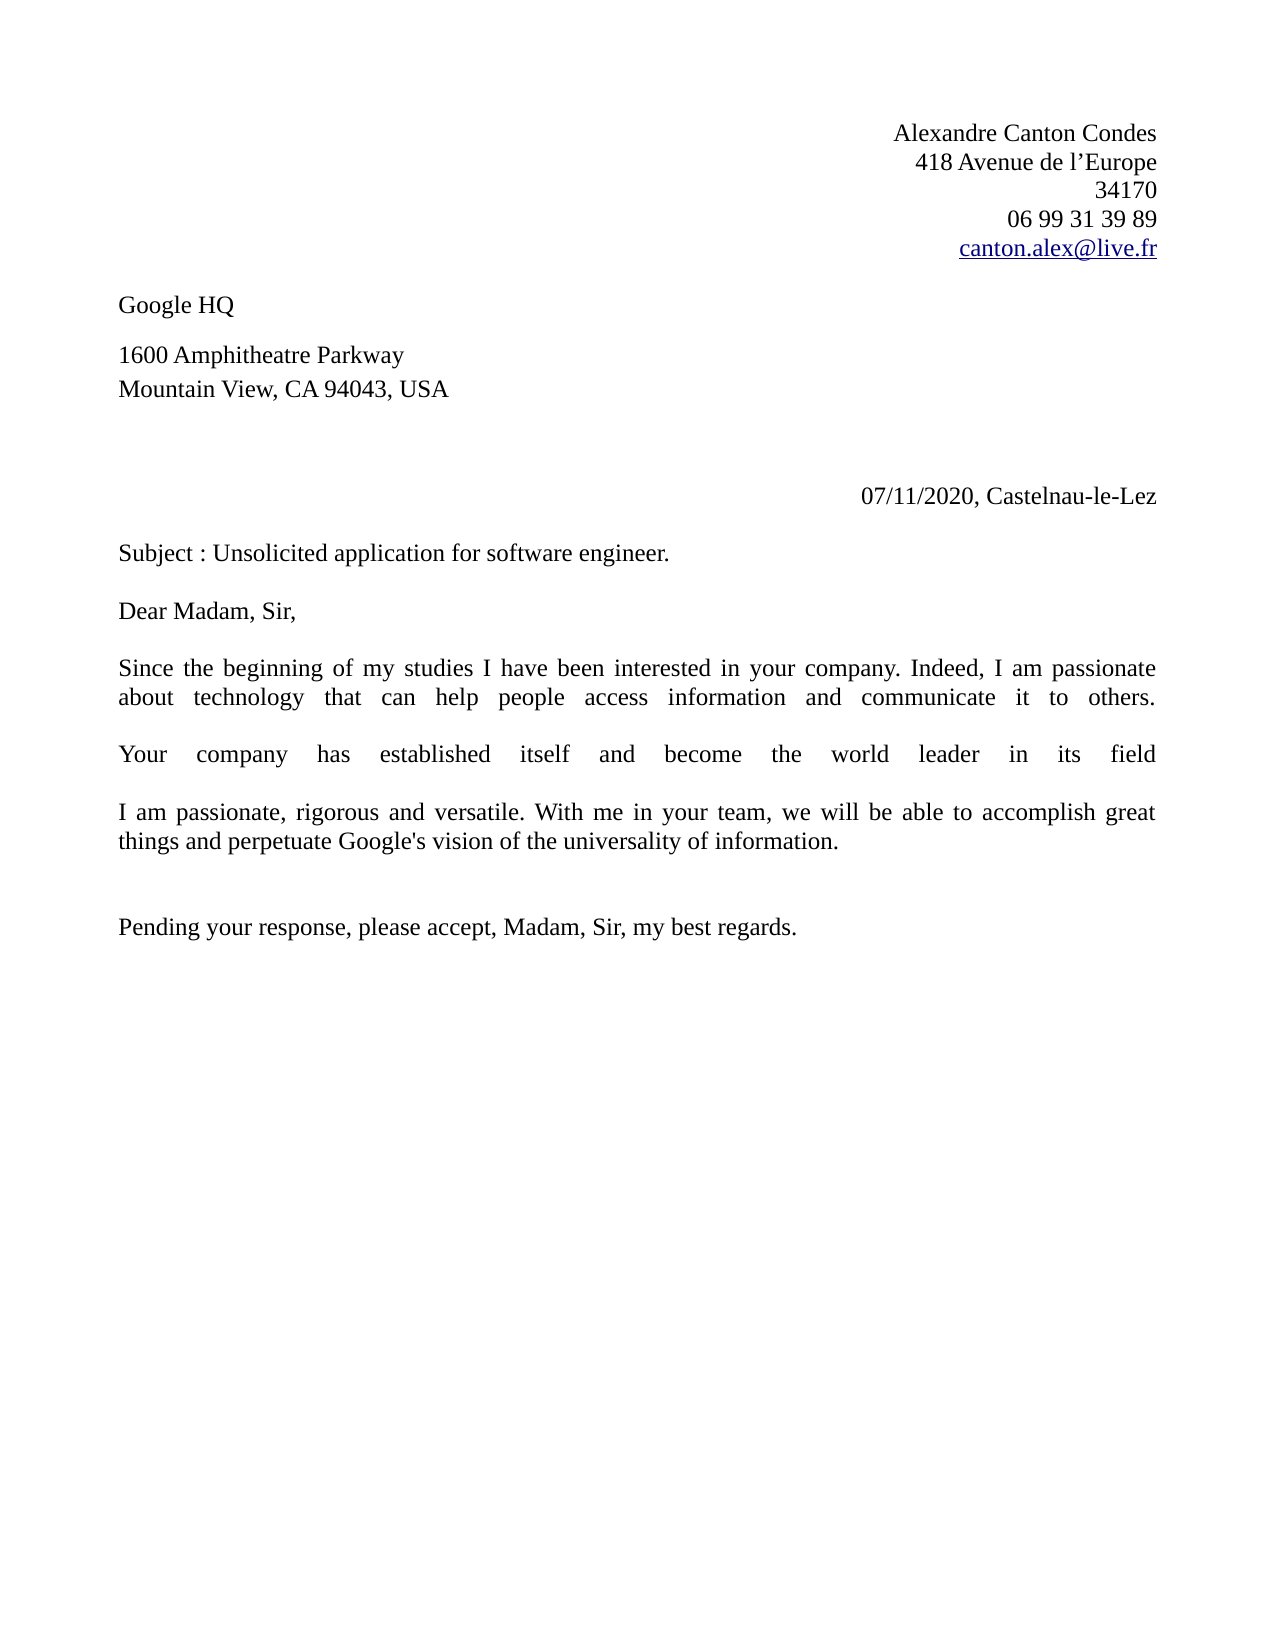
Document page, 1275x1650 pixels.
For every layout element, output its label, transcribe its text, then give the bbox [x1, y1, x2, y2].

text 34170 [118, 176, 1157, 204]
text 07/11/2020, Castelnau-le-Lez [118, 481, 1157, 509]
text 06 99 31 39 89 [118, 204, 1157, 233]
text Subject : Unsolicited application for software engineer. [118, 538, 1157, 567]
text Dear Madam, Sir, [118, 596, 1157, 624]
text Google HQ [118, 291, 1157, 319]
text canton.alex@live.fr [118, 233, 1157, 262]
text 1600 Amphitheatre Parkway Mountain View, CA 94043, USA [118, 340, 1157, 403]
text 418 Avenue de l’Europe [118, 147, 1157, 176]
text Pending your response, please accept, Madam, Sir, my best regards. [118, 883, 1157, 941]
text Since the beginning of my studies I have been interested in your company. Indeed, I am passionate about technology that can help people access information and communicate it to others. Your company has established itself and become the world leader in its field I am passionate, rigorous and versatile. With me in your team, we will be able to accomplish great things and perpetuate Google's vision of the universality of information. [118, 653, 1157, 854]
text Alexandre Canton Condes [118, 118, 1157, 147]
